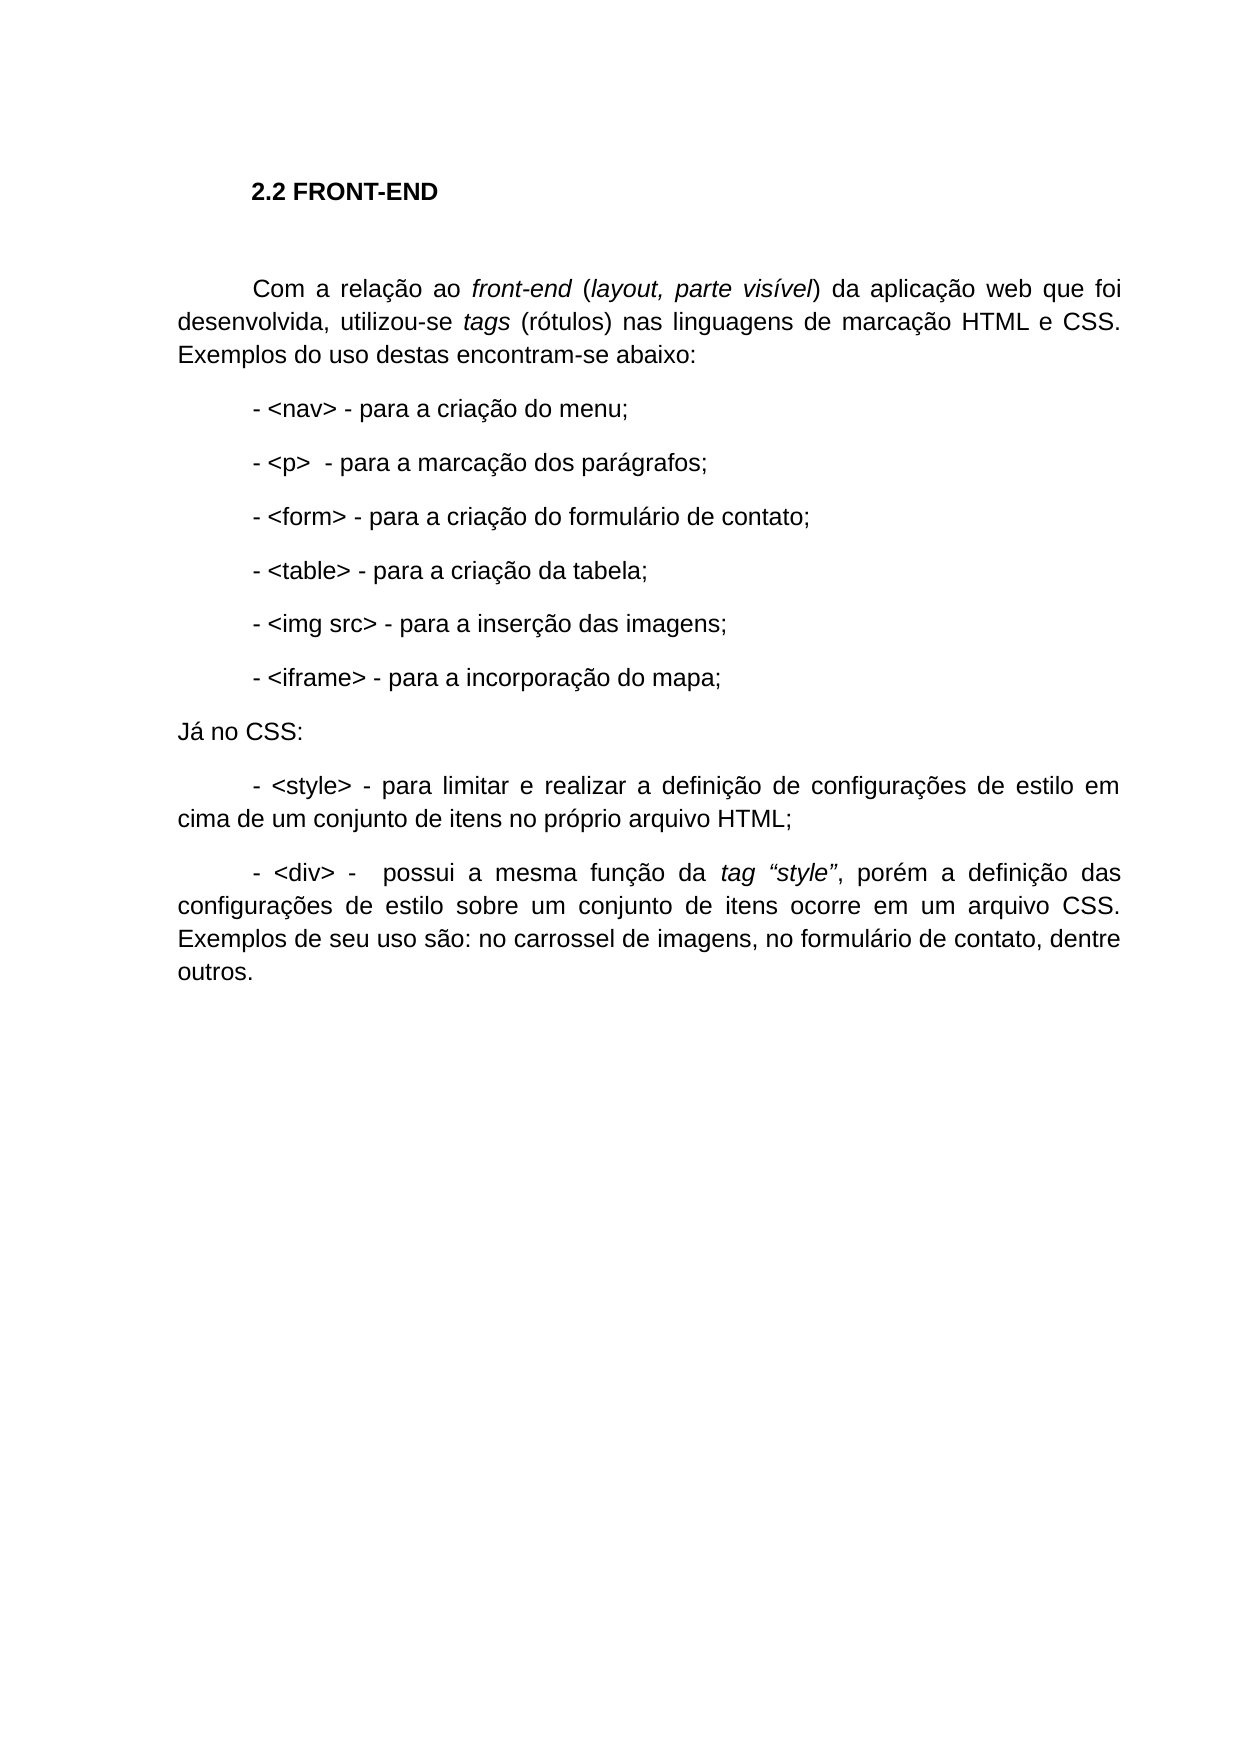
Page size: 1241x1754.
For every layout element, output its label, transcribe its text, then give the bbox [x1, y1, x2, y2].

text 2.2 FRONT-END [177, 177, 1122, 206]
text - <form> - para a criação do formulário de contato; [177, 502, 1122, 531]
text - <table> - para a criação da tabela; [177, 556, 1122, 584]
text Com a relação ao front-end (layout, parte visível) da aplicação web que foi desenvolvida, utilizou-se tags (rótulos) nas linguagens de marcação HTML e CSS. Exemplos do uso destas encontram-se abaixo: [177, 274, 1122, 369]
text - <p> - para a marcação dos parágrafos; [177, 448, 1122, 477]
text - <style> - para limitar e realizar a definição de configurações de estilo em cima de um conjunto de itens no próprio arquivo HTML; [177, 771, 1122, 833]
text Já no CSS: [177, 717, 1122, 746]
text - <iframe> - para a incorporação do mapa; [177, 663, 1122, 692]
text - <div> - possui a mesma função da tag “style”, porém a definição das configurações de estilo sobre um conjunto de itens ocorre em um arquivo CSS. Exemplos de seu uso são: no carrossel de imagens, no formulário de contato, dentre outros. [177, 858, 1122, 986]
text - <img src> - para a inserção das imagens; [177, 609, 1122, 638]
text - <nav> - para a criação do menu; [177, 394, 1122, 423]
